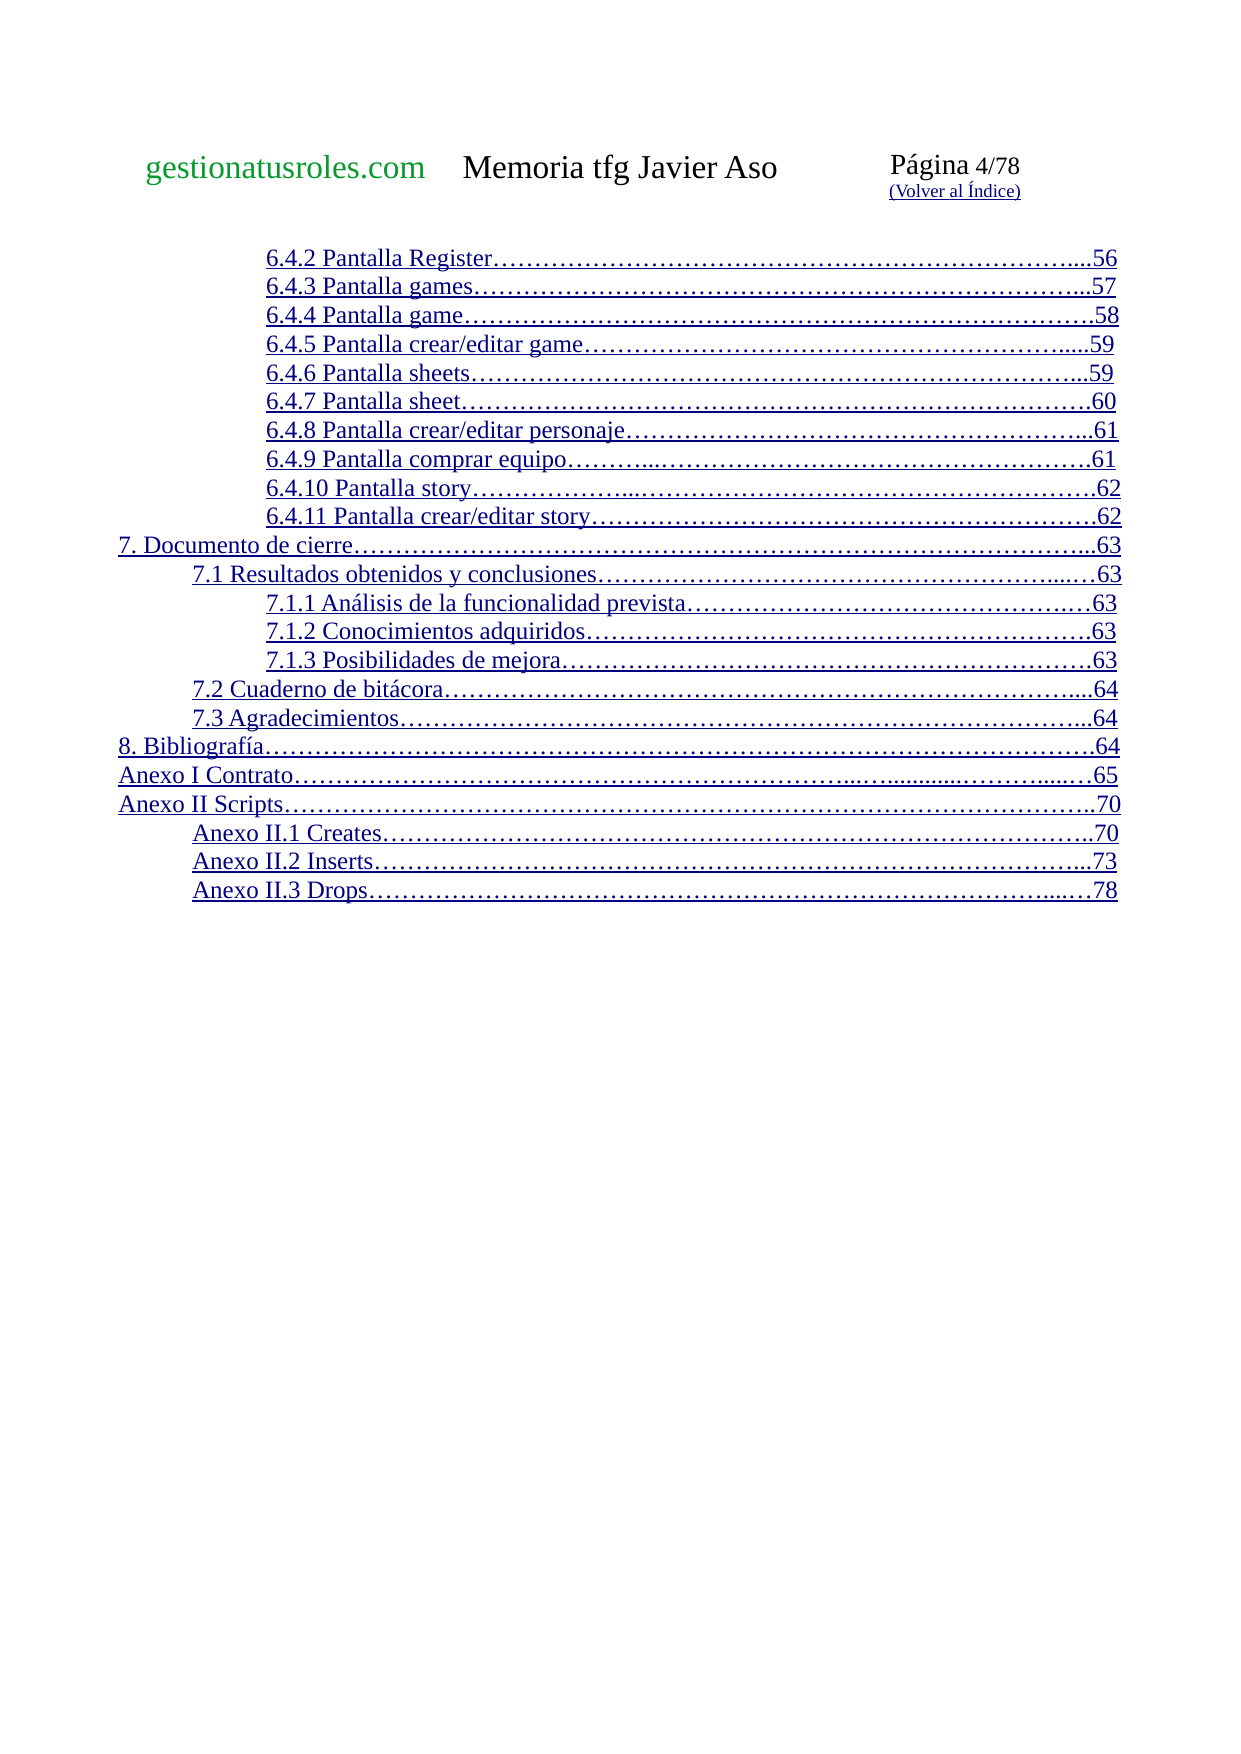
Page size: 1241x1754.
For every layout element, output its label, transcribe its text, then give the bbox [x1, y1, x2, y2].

text 7.1 Resultados obtenidos y conclusiones………………………………………………....…63 [118, 559, 1122, 588]
text Anexo II Scripts……………………………………………………………………………………..70 [118, 789, 1122, 818]
text 6.4.2 Pantalla Register……………………………………………………………....56 [118, 243, 1122, 271]
text 6.4.3 Pantalla games………………………………………………………………...57 [118, 271, 1122, 300]
table_header Página 4/78 (Volver al Índice) [788, 118, 1122, 214]
text 8. Bibliografía……………………………………………………………………………………….64 [118, 731, 1122, 760]
text 6.4.5 Pantalla crear/editar game………………………………………………….....59 [118, 329, 1122, 358]
text 7.1.1 Análisis de la funcionalidad prevista……………………………………….…63 [118, 588, 1122, 616]
text Anexo II.2 Inserts…………………………………………………………………………...73 [118, 846, 1122, 875]
text 6.4.9 Pantalla comprar equipo………...…………………………………………….61 [118, 444, 1122, 473]
text Anexo I Contrato…………………………………………………………...…............……….....…65 [118, 760, 1122, 789]
text 6.4.11 Pantalla crear/editar story…………………………………………………….62 [118, 501, 1122, 530]
text 7.1.2 Conocimientos adquiridos…………………………………………………….63 [118, 616, 1122, 645]
text 6.4.7 Pantalla sheet………………………………………………………………….60 [118, 386, 1122, 415]
text 7.2 Cuaderno de bitácora…………………………………………………………………....64 [118, 674, 1122, 703]
text 6.4.6 Pantalla sheets………………………………………………………………...59 [118, 358, 1122, 386]
text Anexo II.1 Creates…………………………………………………………………………..70 [118, 818, 1122, 846]
text 6.4.8 Pantalla crear/editar personaje………………………………………………...61 [118, 415, 1122, 444]
text 7.1.3 Posibilidades de mejora……………………………………………………….63 [118, 645, 1122, 674]
text 7. Documento de cierre……………………………………………………………………………...63 [118, 530, 1122, 559]
table_header gestionatusroles.com [118, 118, 453, 214]
text 6.4.10 Pantalla story………………...……………………………………………….62 [118, 473, 1122, 501]
table_header Memoria tfg Javier Aso [453, 118, 787, 214]
text 7.3 Agradecimientos………………………………………………………………………...64 [118, 703, 1122, 731]
text 6.4.4 Pantalla game………………………………………………………………….58 [118, 300, 1122, 329]
text Anexo II.3 Drops………………………………………………………………………....…78 [118, 875, 1122, 904]
